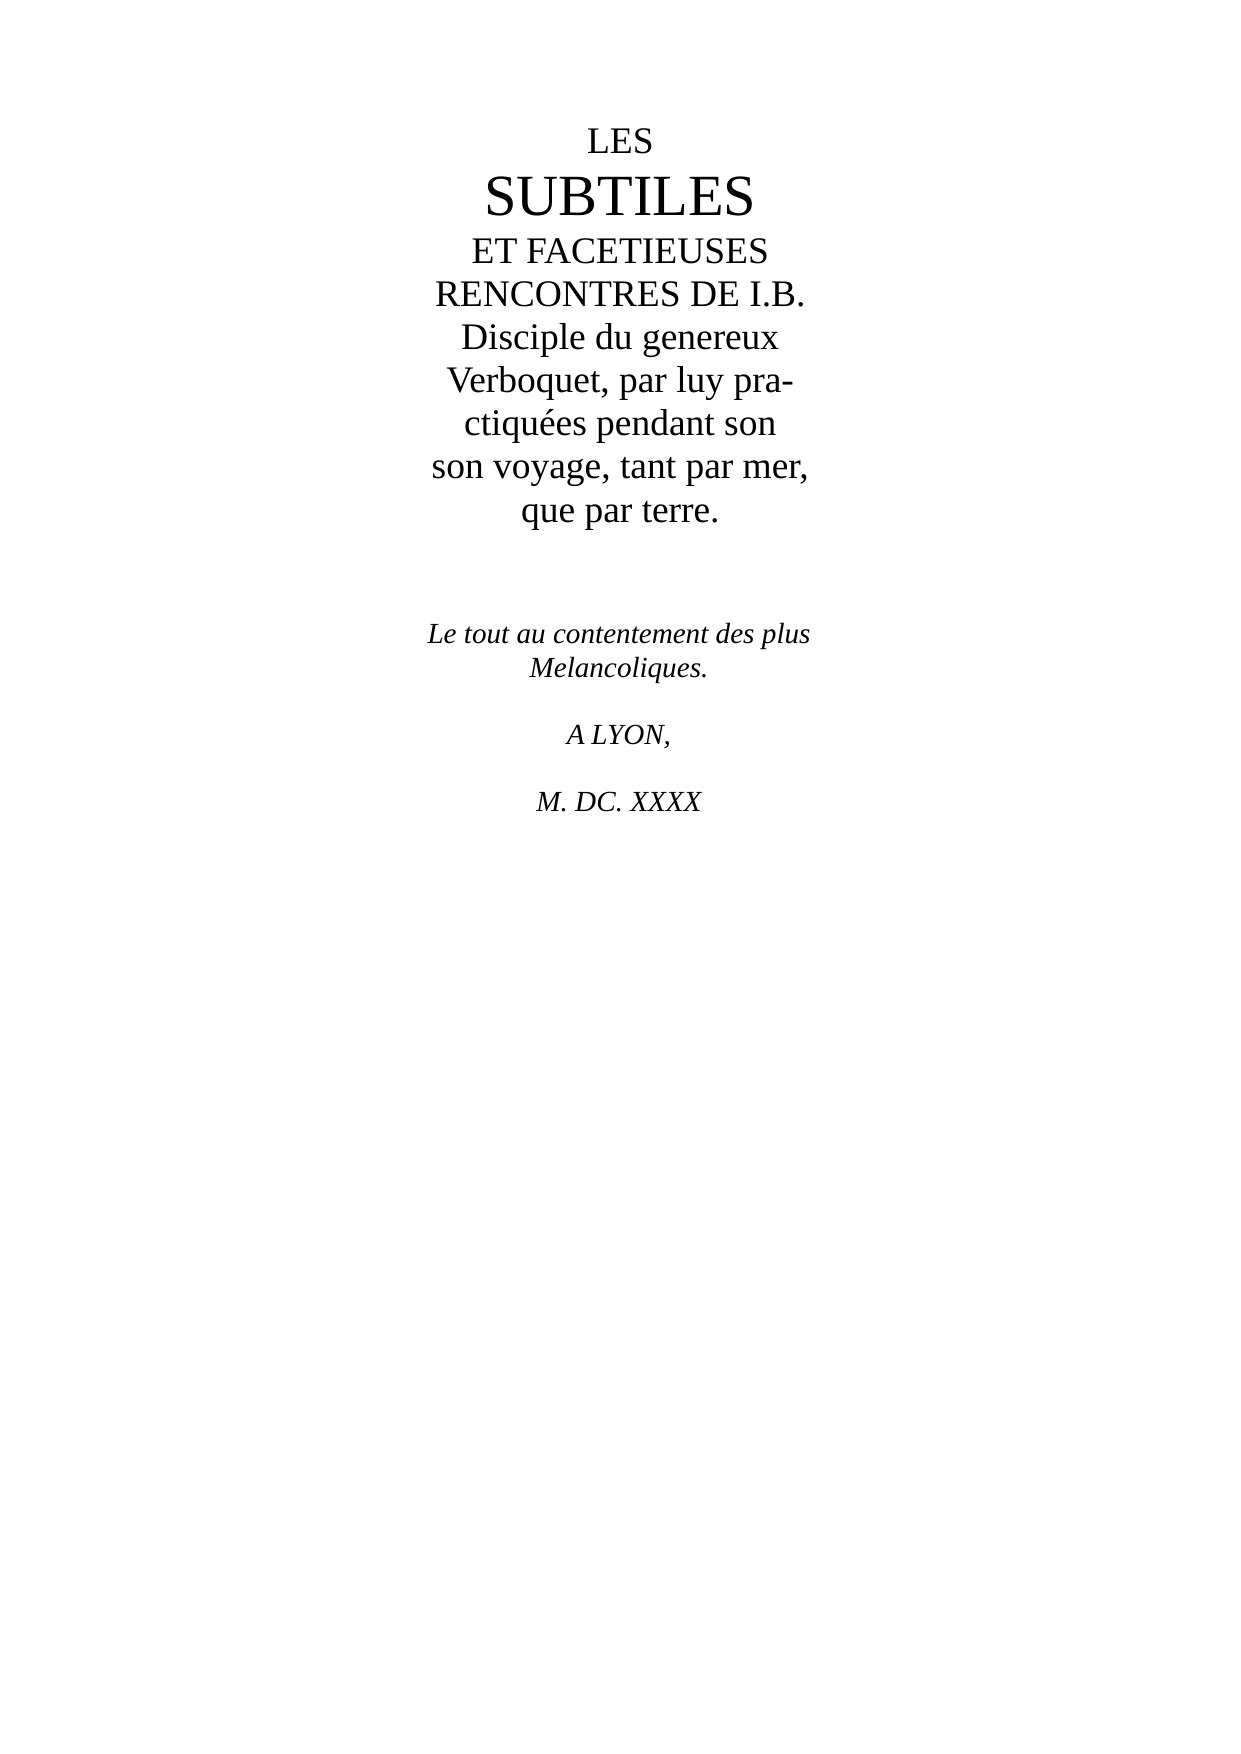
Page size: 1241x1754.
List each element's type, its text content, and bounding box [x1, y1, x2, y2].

text LES SUBTILES ET FACETIEUSES RENCONTRES DE I.B. Disciple du genereux Verboquet, par luy pra- ctiquées pendant son son voyage, tant par mer, que par terre. Le tout au contentement des plus Melancoliques. A LYON, M. DC. XXXX [118, 118, 1122, 818]
